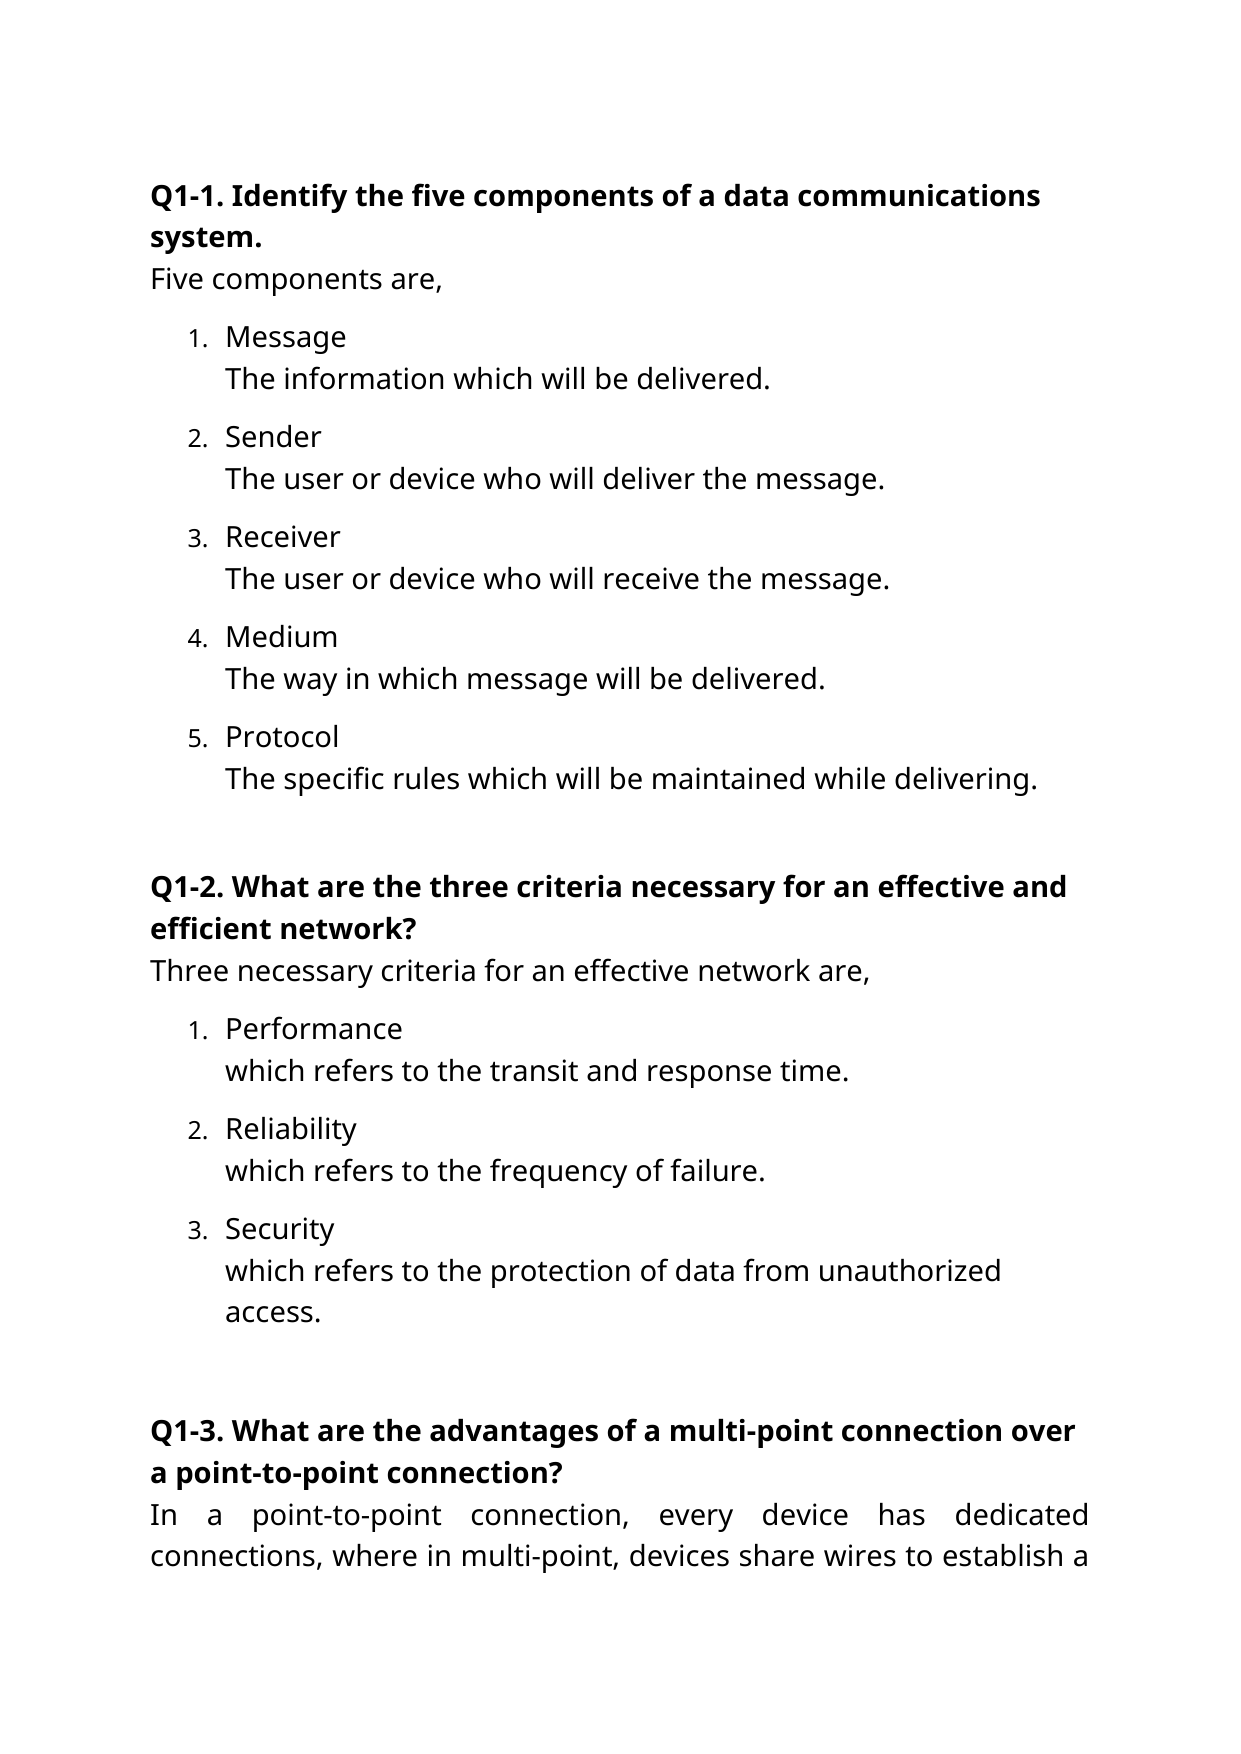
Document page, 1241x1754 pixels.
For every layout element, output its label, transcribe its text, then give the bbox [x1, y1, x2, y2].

list Performance which refers to the transit and response time. [187, 1008, 1091, 1090]
text In a point-to-point connection, every device has dedicated connections, where in multi-point, devices share wires to establish a [150, 1494, 1091, 1575]
list Reliability which refers to the frequency of failure. [187, 1108, 1091, 1190]
text Five components are, [150, 258, 1091, 298]
list Receiver The user or device who will receive the message. [187, 517, 1091, 598]
subtitle Q1-3. What are the advantages of a multi-point connection over a point-to-point connection? [150, 1411, 1091, 1492]
list Sender The user or device who will deliver the message. [187, 417, 1091, 498]
list Protocol The specific rules which will be maintained while delivering. [187, 717, 1091, 798]
text Three necessary criteria for an effective network are, [150, 950, 1091, 990]
list Security which refers to the protection of data from unauthorized access. [187, 1208, 1091, 1331]
list Message The information which will be delivered. [187, 317, 1091, 398]
subtitle Q1-1. Identify the five components of a data communications system. [150, 175, 1091, 256]
subtitle Q1-2. What are the three criteria necessary for an effective and efficient network? [150, 825, 1091, 948]
list Medium The way in which message will be delivered. [187, 617, 1091, 698]
